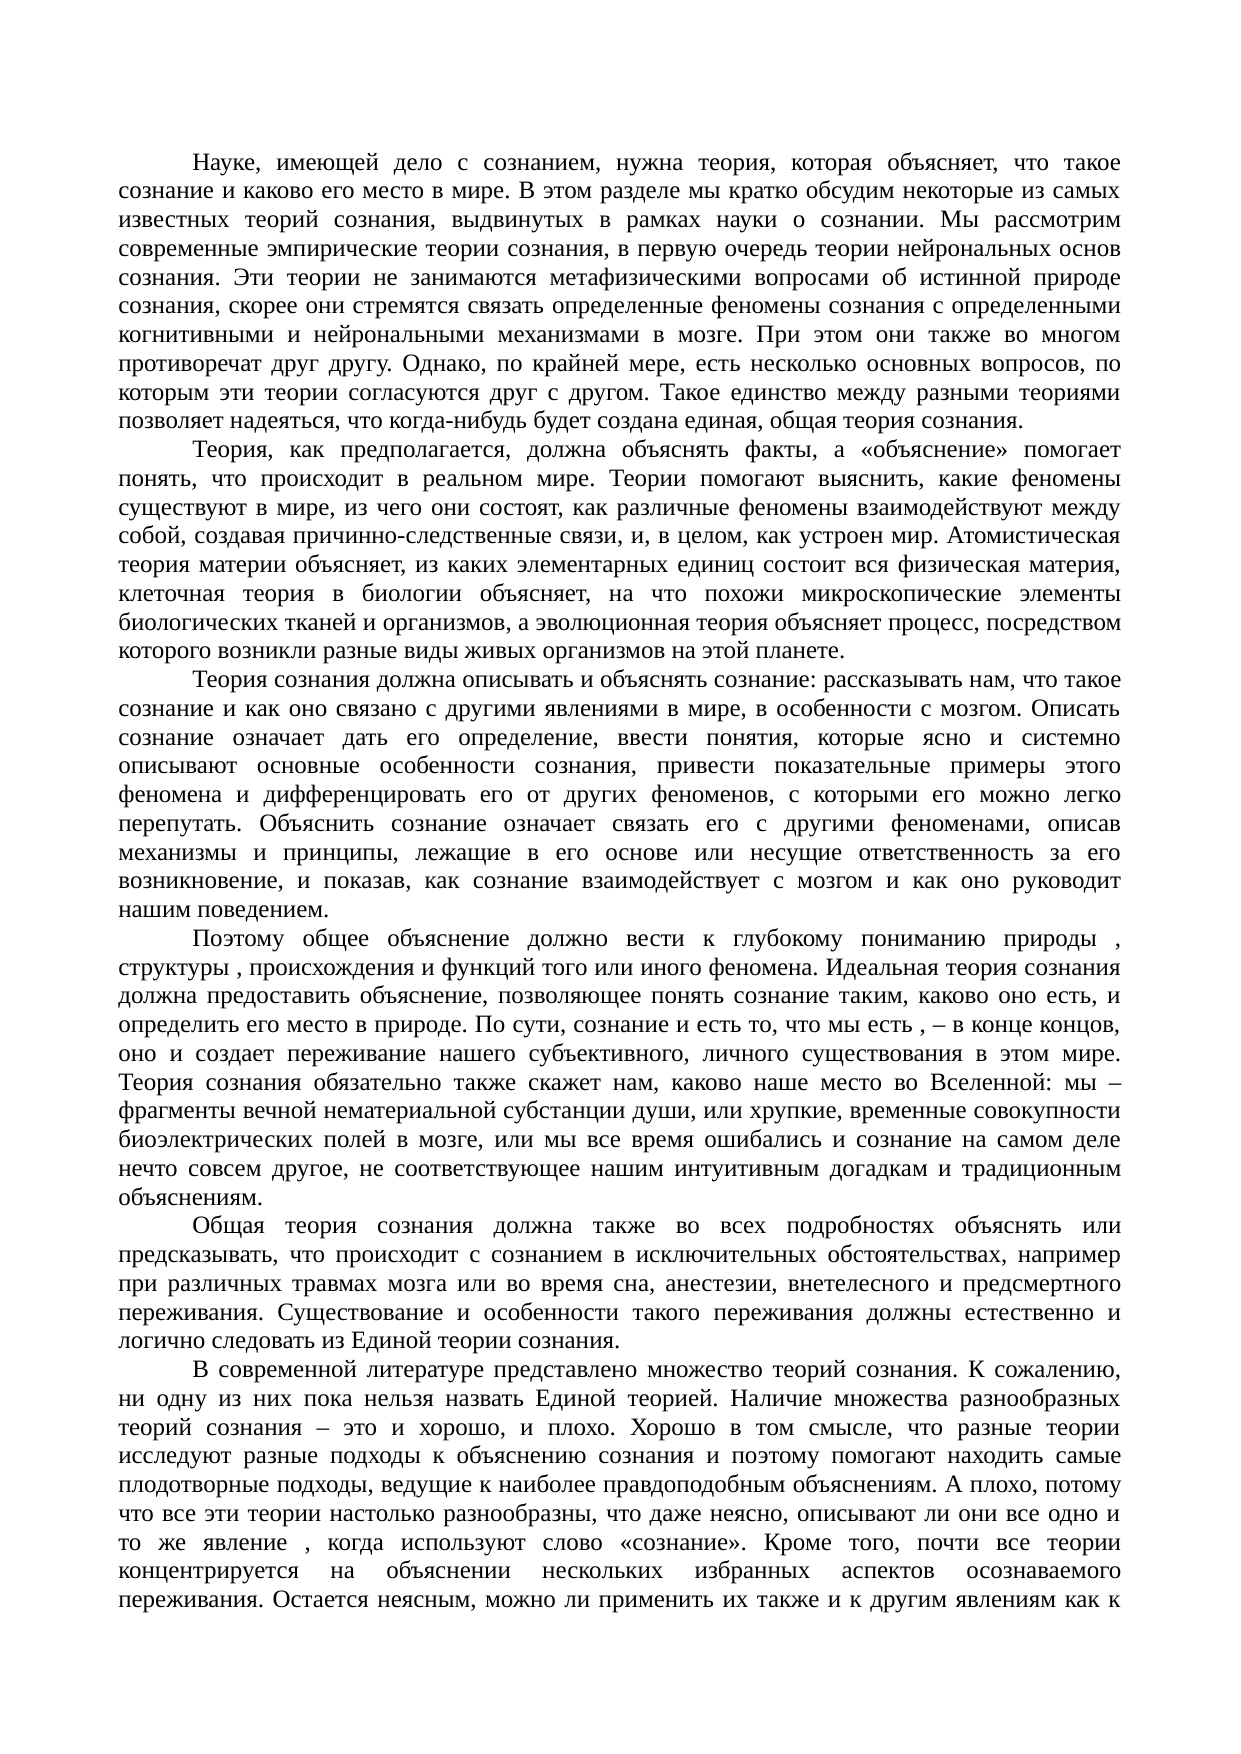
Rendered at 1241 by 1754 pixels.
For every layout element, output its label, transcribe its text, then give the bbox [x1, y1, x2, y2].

text Общая теория сознания должна также во всех подробностях объяснять или предсказывать, что происходит с сознанием в исключительных обстоятельствах, например при различных травмах мозга или во время сна, анестезии, внетелесного и предсмертного переживания. Существование и особенности такого переживания должны естественно и логично следовать из Единой теории сознания. [118, 1211, 1122, 1354]
text Науке, имеющей дело с сознанием, нужна теория, которая объясняет, что такое сознание и каково его место в мире. В этом разделе мы кратко обсудим некоторые из самых известных теорий сознания, выдвинутых в рамках науки о сознании. Мы рассмотрим современные эмпирические теории сознания, в первую очередь теории нейрональных основ сознания. Эти теории не занимаются метафизическими вопросами об истинной природе сознания, скорее они стремятся связать определенные феномены сознания с определенными когнитивными и нейрональными механизмами в мозге. При этом они также во многом противоречат друг другу. Однако, по крайней мере, есть несколько основных вопросов, по которым эти теории согласуются друг с другом. Такое единство между разными теориями позволяет надеяться, что когда-нибудь будет создана единая, общая теория сознания. [118, 147, 1122, 434]
text Поэтому общее объяснение должно вести к глубокому пониманию природы , структуры , происхождения и функций того или иного феномена. Идеальная теория сознания должна предоставить объяснение, позволяющее понять сознание таким, каково оно есть, и определить его место в природе. По сути, сознание и есть то, что мы есть , – в конце концов, оно и создает переживание нашего субъективного, личного существования в этом мире. Теория сознания обязательно также скажет нам, каково наше место во Вселенной: мы – фрагменты вечной нематериальной субстанции души, или хрупкие, временные совокупности биоэлектрических полей в мозге, или мы все время ошибались и сознание на самом деле нечто совсем другое, не соответствующее нашим интуитивным догадкам и традиционным объяснениям. [118, 923, 1122, 1211]
text В современной литературе представлено множество теорий сознания. К сожалению, ни одну из них пока нельзя назвать Единой теорией. Наличие множества разнообразных теорий сознания – это и хорошо, и плохо. Хорошо в том смысле, что разные теории исследуют разные подходы к объяснению сознания и поэтому помогают находить самые плодотворные подходы, ведущие к наиболее правдоподобным объяснениям. А плохо, потому что все эти теории настолько разнообразны, что даже неясно, описывают ли они все одно и то же явление , когда используют слово «сознание». Кроме того, почти все теории концентрируется на объяснении нескольких избранных аспектов осознаваемого переживания. Остается неясным, можно ли применить их также и к другим явлениям как к [118, 1354, 1122, 1613]
text Теория сознания должна описывать и объяснять сознание: рассказывать нам, что такое сознание и как оно связано с другими явлениями в мире, в особенности с мозгом. Описать сознание означает дать его определение, ввести понятия, которые ясно и системно описывают основные особенности сознания, привести показательные примеры этого феномена и дифференцировать его от других феноменов, с которыми его можно легко перепутать. Объяснить сознание означает связать его с другими феноменами, описав механизмы и принципы, лежащие в его основе или несущие ответственность за его возникновение, и показав, как сознание взаимодействует с мозгом и как оно руководит нашим поведением. [118, 664, 1122, 923]
text Теория, как предполагается, должна объяснять факты, а «объяснение» помогает понять, что происходит в реальном мире. Теории помогают выяснить, какие феномены существуют в мире, из чего они состоят, как различные феномены взаимодействуют между собой, создавая причинно-следственные связи, и, в целом, как устроен мир. Атомистическая теория материи объясняет, из каких элементарных единиц состоит вся физическая материя, клеточная теория в биологии объясняет, на что похожи микроскопические элементы биологических тканей и организмов, а эволюционная теория объясняет процесс, посредством которого возникли разные виды живых организмов на этой планете. [118, 434, 1122, 664]
